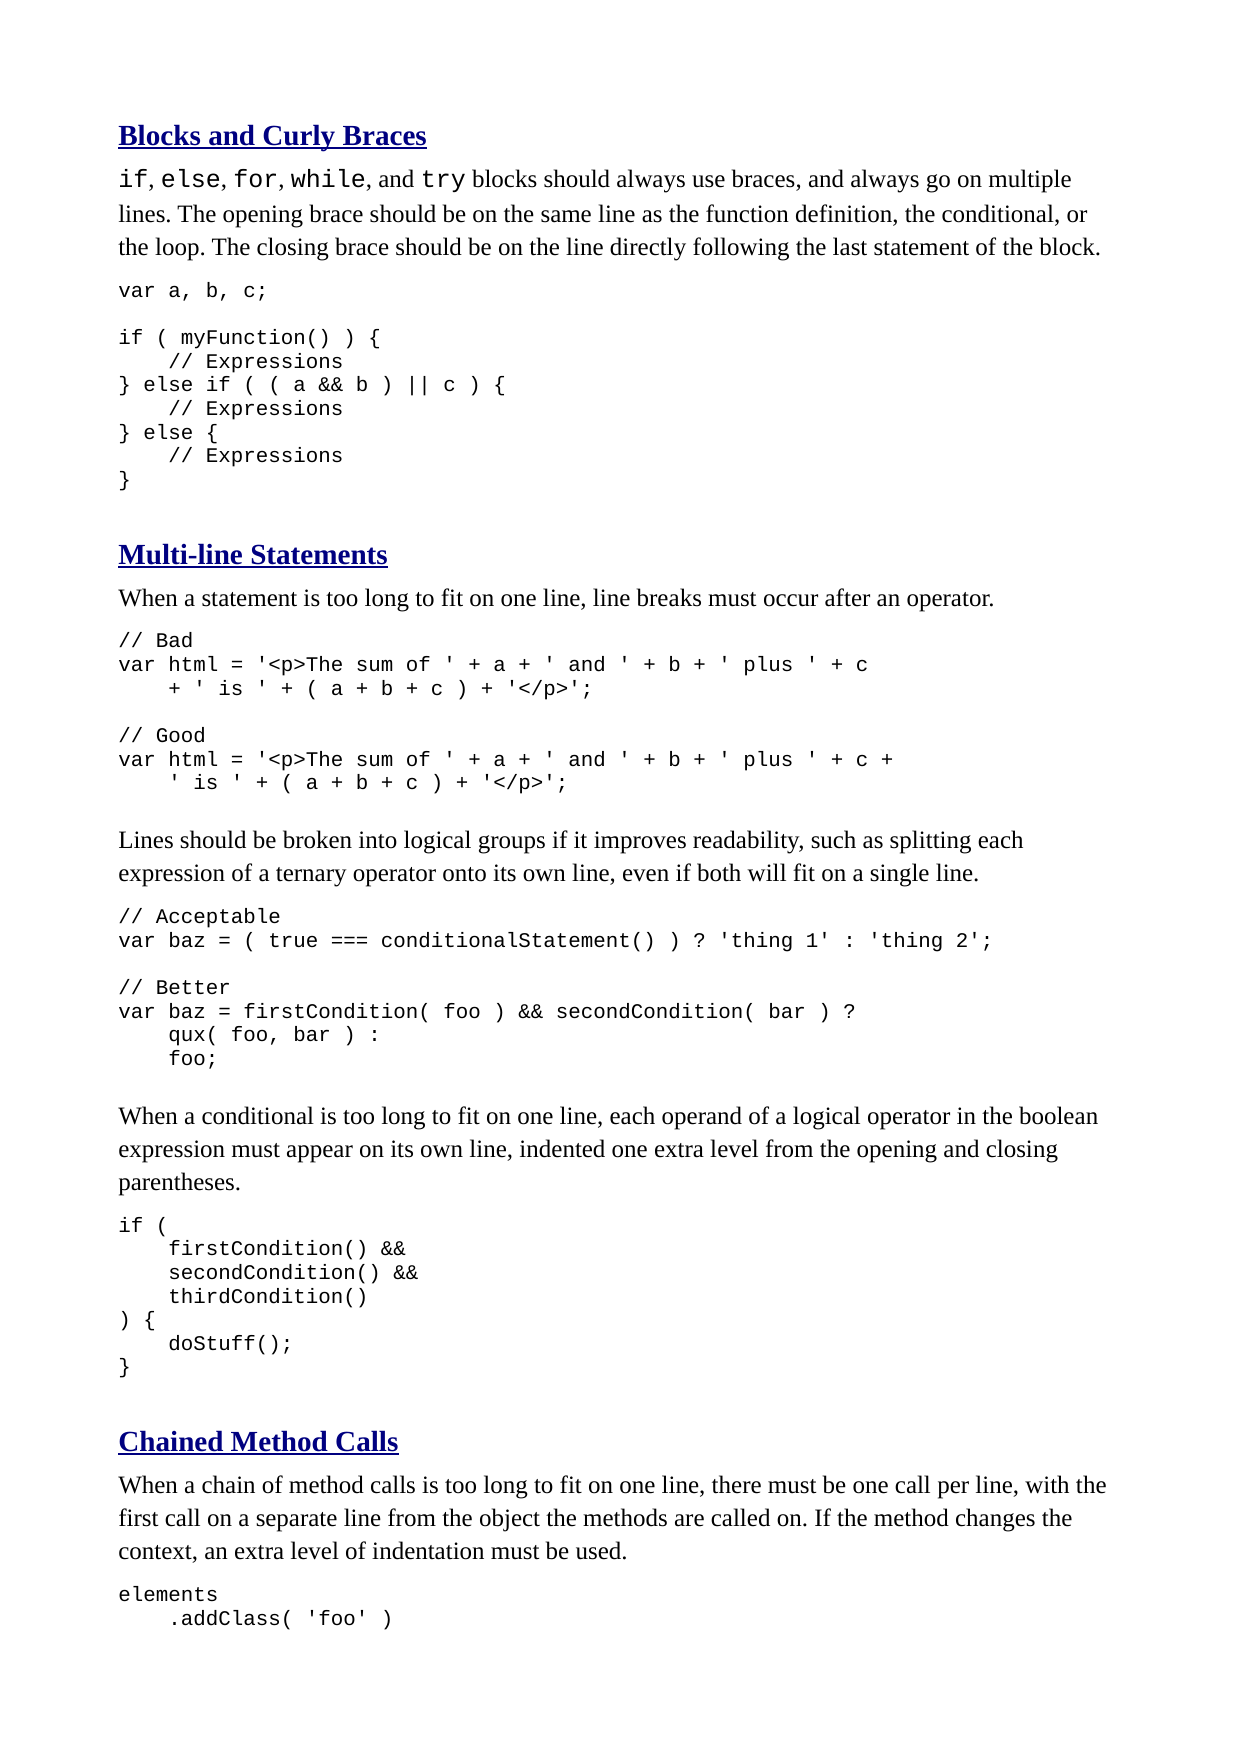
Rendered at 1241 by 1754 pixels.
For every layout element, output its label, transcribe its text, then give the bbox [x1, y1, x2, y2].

text } else { [118, 422, 1122, 445]
text qux( foo, bar ) : [118, 1024, 1122, 1048]
text // Expressions [118, 445, 1122, 469]
text var a, b, c; [118, 280, 1122, 303]
text var html = '<p>The sum of ' + a + ' and ' + b + ' plus ' + c + [118, 749, 1122, 772]
text if ( [118, 1215, 1122, 1238]
text secondCondition() && [118, 1262, 1122, 1286]
text foo; [118, 1048, 1122, 1072]
text ' is ' + ( a + b + c ) + '</p>'; [118, 772, 1122, 796]
subtitle Multi-line Statements [118, 537, 1122, 570]
text When a chain of method calls is too long to fit on one line, there must be one call per line, with the first call on a separate line from the object the methods are called on. If the method changes the context, an extra level of indentation must be used. [118, 1470, 1122, 1565]
text var baz = ( true === conditionalStatement() ) ? 'thing 1' : 'thing 2'; [118, 930, 1122, 953]
text // Acceptable [118, 906, 1122, 930]
text var baz = firstCondition( foo ) && secondCondition( bar ) ? [118, 1001, 1122, 1024]
text if, else, for, while, and try blocks should always use braces, and always go on multiple lines. The opening brace should be on the same line as the function definition, the conditional, or the loop. The closing brace should be on the line directly following the last statement of the block. [118, 164, 1122, 261]
subtitle Blocks and Curly Braces [118, 118, 1122, 152]
text // Better [118, 977, 1122, 1001]
text firstCondition() && [118, 1238, 1122, 1262]
text ) { [118, 1309, 1122, 1333]
text // Expressions [118, 351, 1122, 374]
text } [118, 469, 1122, 493]
text // Bad [118, 630, 1122, 654]
text } else if ( ( a && b ) || c ) { [118, 374, 1122, 398]
text // Good [118, 725, 1122, 749]
text thirdCondition() [118, 1286, 1122, 1309]
text // Expressions [118, 398, 1122, 422]
text doStuff(); [118, 1333, 1122, 1357]
text } [118, 1357, 1122, 1380]
text When a statement is too long to fit on one line, line breaks must occur after an operator. [118, 583, 1122, 612]
subtitle Chained Method Calls [118, 1424, 1122, 1458]
text + ' is ' + ( a + b + c ) + '</p>'; [118, 678, 1122, 701]
text When a conditional is too long to fit on one line, each operand of a logical operator in the boolean expression must appear on its own line, indented one extra level from the opening and closing parentheses. [118, 1101, 1122, 1196]
text if ( myFunction() ) { [118, 327, 1122, 351]
text elements [118, 1584, 1122, 1608]
text var html = '<p>The sum of ' + a + ' and ' + b + ' plus ' + c [118, 654, 1122, 678]
text .addClass( 'foo' ) [118, 1608, 1122, 1631]
text Lines should be broken into logical groups if it improves readability, such as splitting each expression of a ternary operator onto its own line, even if both will fit on a single line. [118, 825, 1122, 887]
